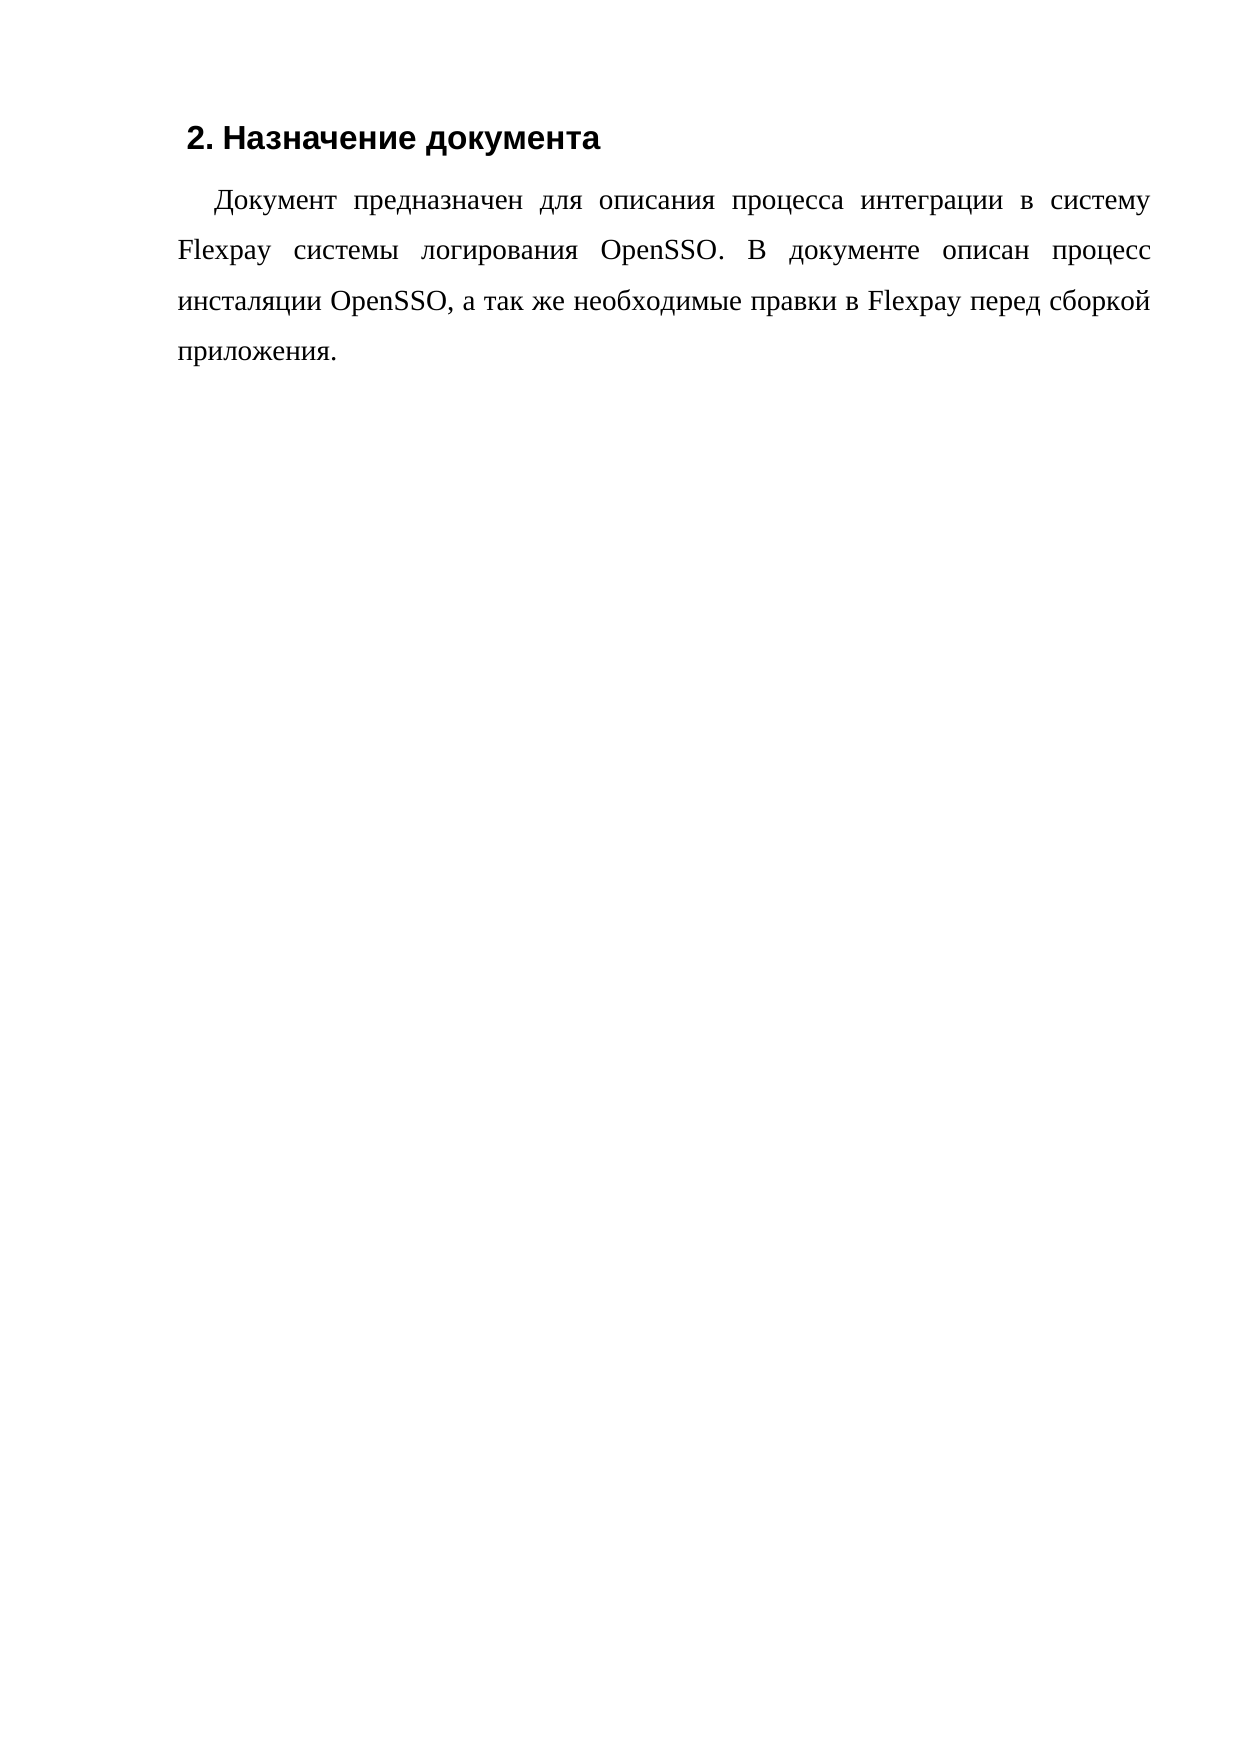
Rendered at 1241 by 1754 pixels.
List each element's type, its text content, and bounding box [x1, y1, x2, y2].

subtitle Назначение документа [177, 118, 1152, 157]
text Документ предназначен для описания процесса интеграции в систему Flexpay системы логирования OpenSSO. В документе описан процесс инсталяции OpenSSO, а так же необходимые правки в Flexpay перед сборкой приложения. [177, 182, 1152, 366]
